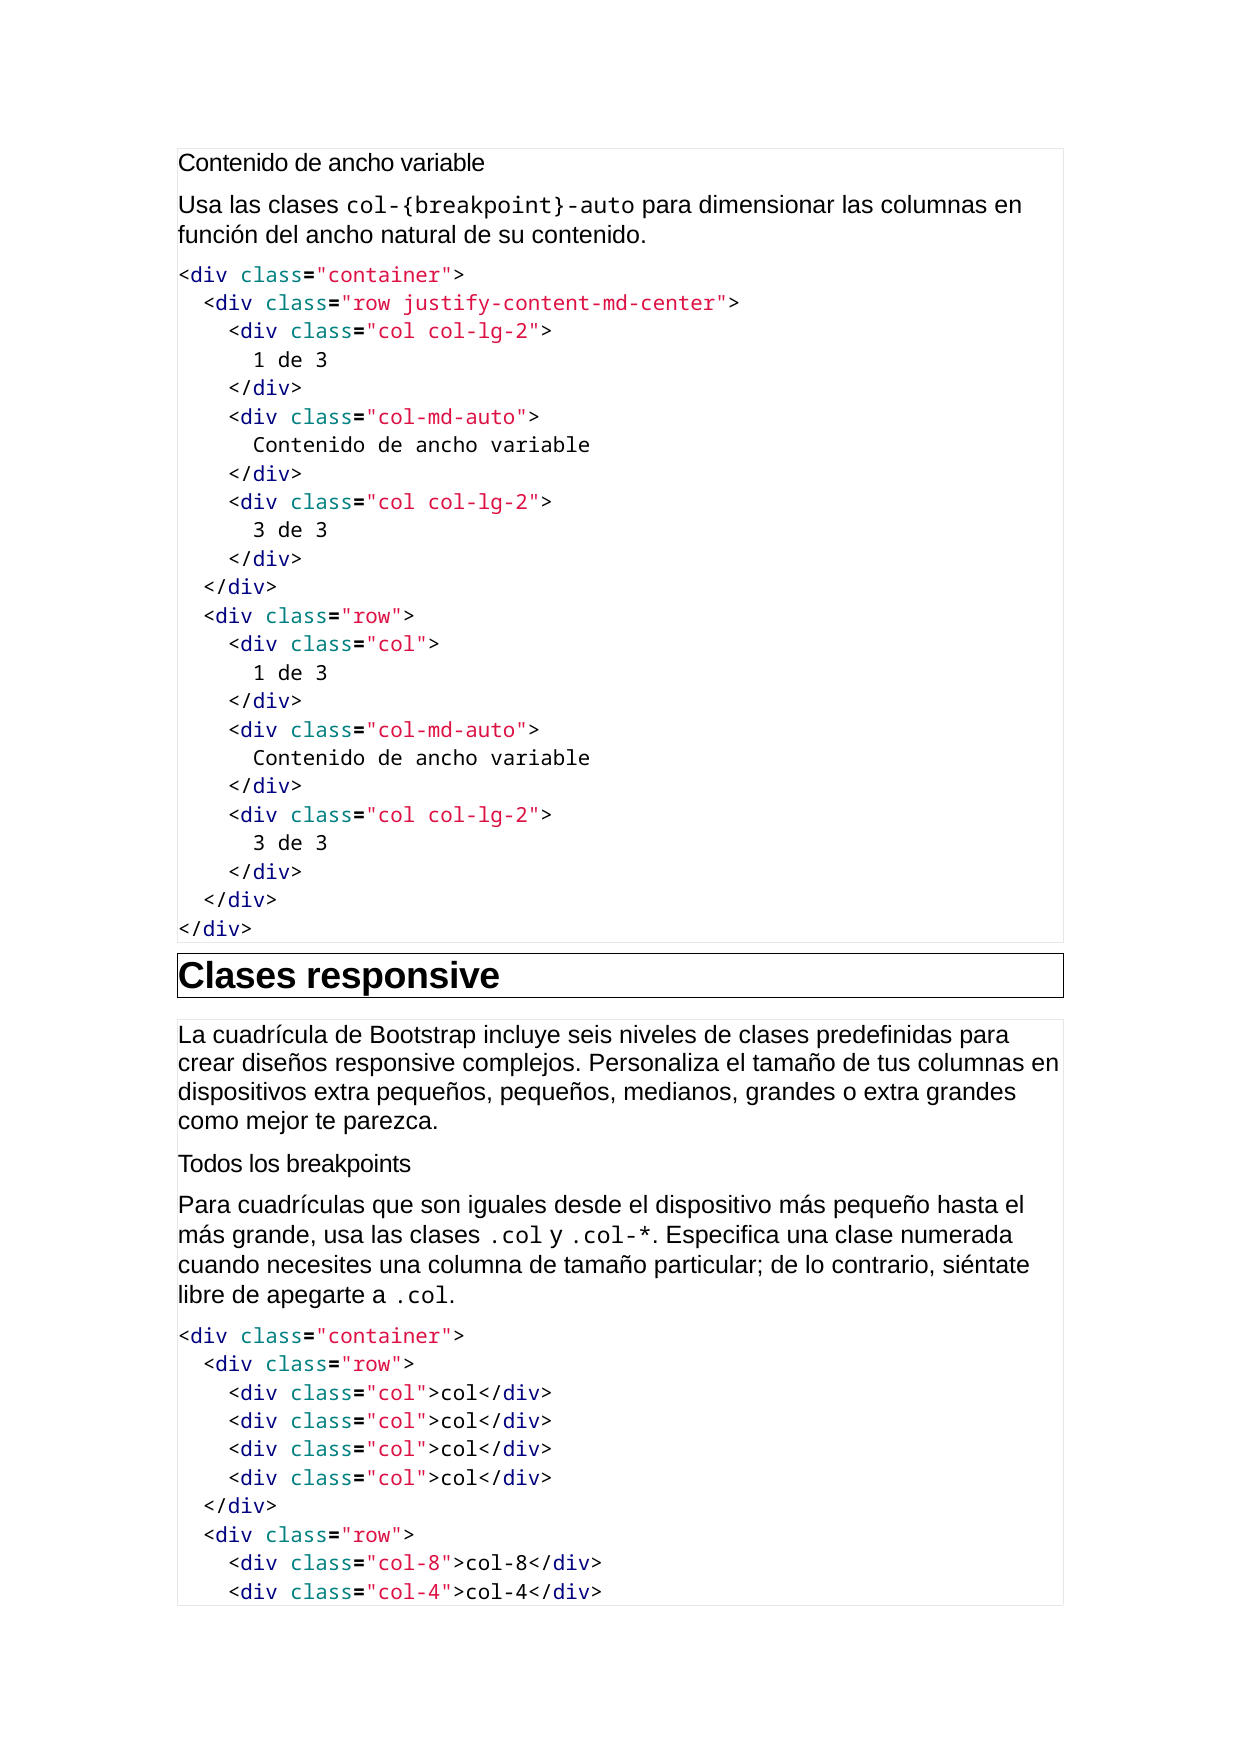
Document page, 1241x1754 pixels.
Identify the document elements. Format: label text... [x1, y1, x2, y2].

text </div> [178, 686, 1063, 714]
text <div class="col"> [178, 629, 1063, 657]
text </div> [178, 856, 1063, 885]
text </div> [178, 913, 1063, 942]
text <div class="row"> [178, 1349, 1063, 1377]
text <div class="row"> [178, 1519, 1063, 1548]
text </div> [178, 458, 1063, 487]
text <div class="row justify-content-md-center"> [178, 288, 1063, 316]
text La cuadrícula de Bootstrap incluye seis niveles de clases predefinidas para crear diseños responsive complejos. Personaliza el tamaño de tus columnas en dispositivos extra pequeños, pequeños, medianos, grandes o extra grandes como mejor te parezca. [178, 1020, 1063, 1135]
text Para cuadrículas que son iguales desde el dispositivo más pequeño hasta el más grande, usa las clases .col y .col-*. Especifica una clase numerada cuando necesites una columna de tamaño particular; de lo contrario, siéntate libre de apegarte a .col. [178, 1190, 1063, 1310]
text </div> [178, 1491, 1063, 1519]
subtitle Todos los breakpoints [178, 1149, 1063, 1178]
text <div class="col col-lg-2"> [178, 316, 1063, 344]
text 3 de 3 [178, 515, 1063, 543]
text 1 de 3 [178, 657, 1063, 686]
text <div class="col col-lg-2"> [178, 799, 1063, 828]
text Usa las clases col-{breakpoint}-auto para dimensionar las columnas en función del ancho natural de su contenido. [178, 189, 1063, 249]
text <div class="container"> [178, 259, 1063, 288]
subtitle Clases responsive [178, 954, 1063, 997]
text Contenido de ancho variable [178, 430, 1063, 458]
subtitle Contenido de ancho variable [178, 149, 1063, 177]
text <div class="col">col</div> [178, 1462, 1063, 1491]
text </div> [178, 771, 1063, 799]
text <div class="col">col</div> [178, 1406, 1063, 1434]
text </div> [178, 373, 1063, 401]
text Contenido de ancho variable [178, 743, 1063, 771]
text </div> [178, 543, 1063, 572]
text 1 de 3 [178, 344, 1063, 373]
text </div> [178, 572, 1063, 600]
text <div class="col-4">col-4</div> [178, 1576, 1063, 1605]
text <div class="col-md-auto"> [178, 401, 1063, 430]
text <div class="col-8">col-8</div> [178, 1548, 1063, 1576]
text 3 de 3 [178, 828, 1063, 856]
text <div class="col-md-auto"> [178, 714, 1063, 743]
text <div class="col">col</div> [178, 1377, 1063, 1406]
text </div> [178, 885, 1063, 913]
text <div class="container"> [178, 1320, 1063, 1349]
text <div class="col col-lg-2"> [178, 487, 1063, 515]
text <div class="col">col</div> [178, 1434, 1063, 1462]
text <div class="row"> [178, 600, 1063, 629]
